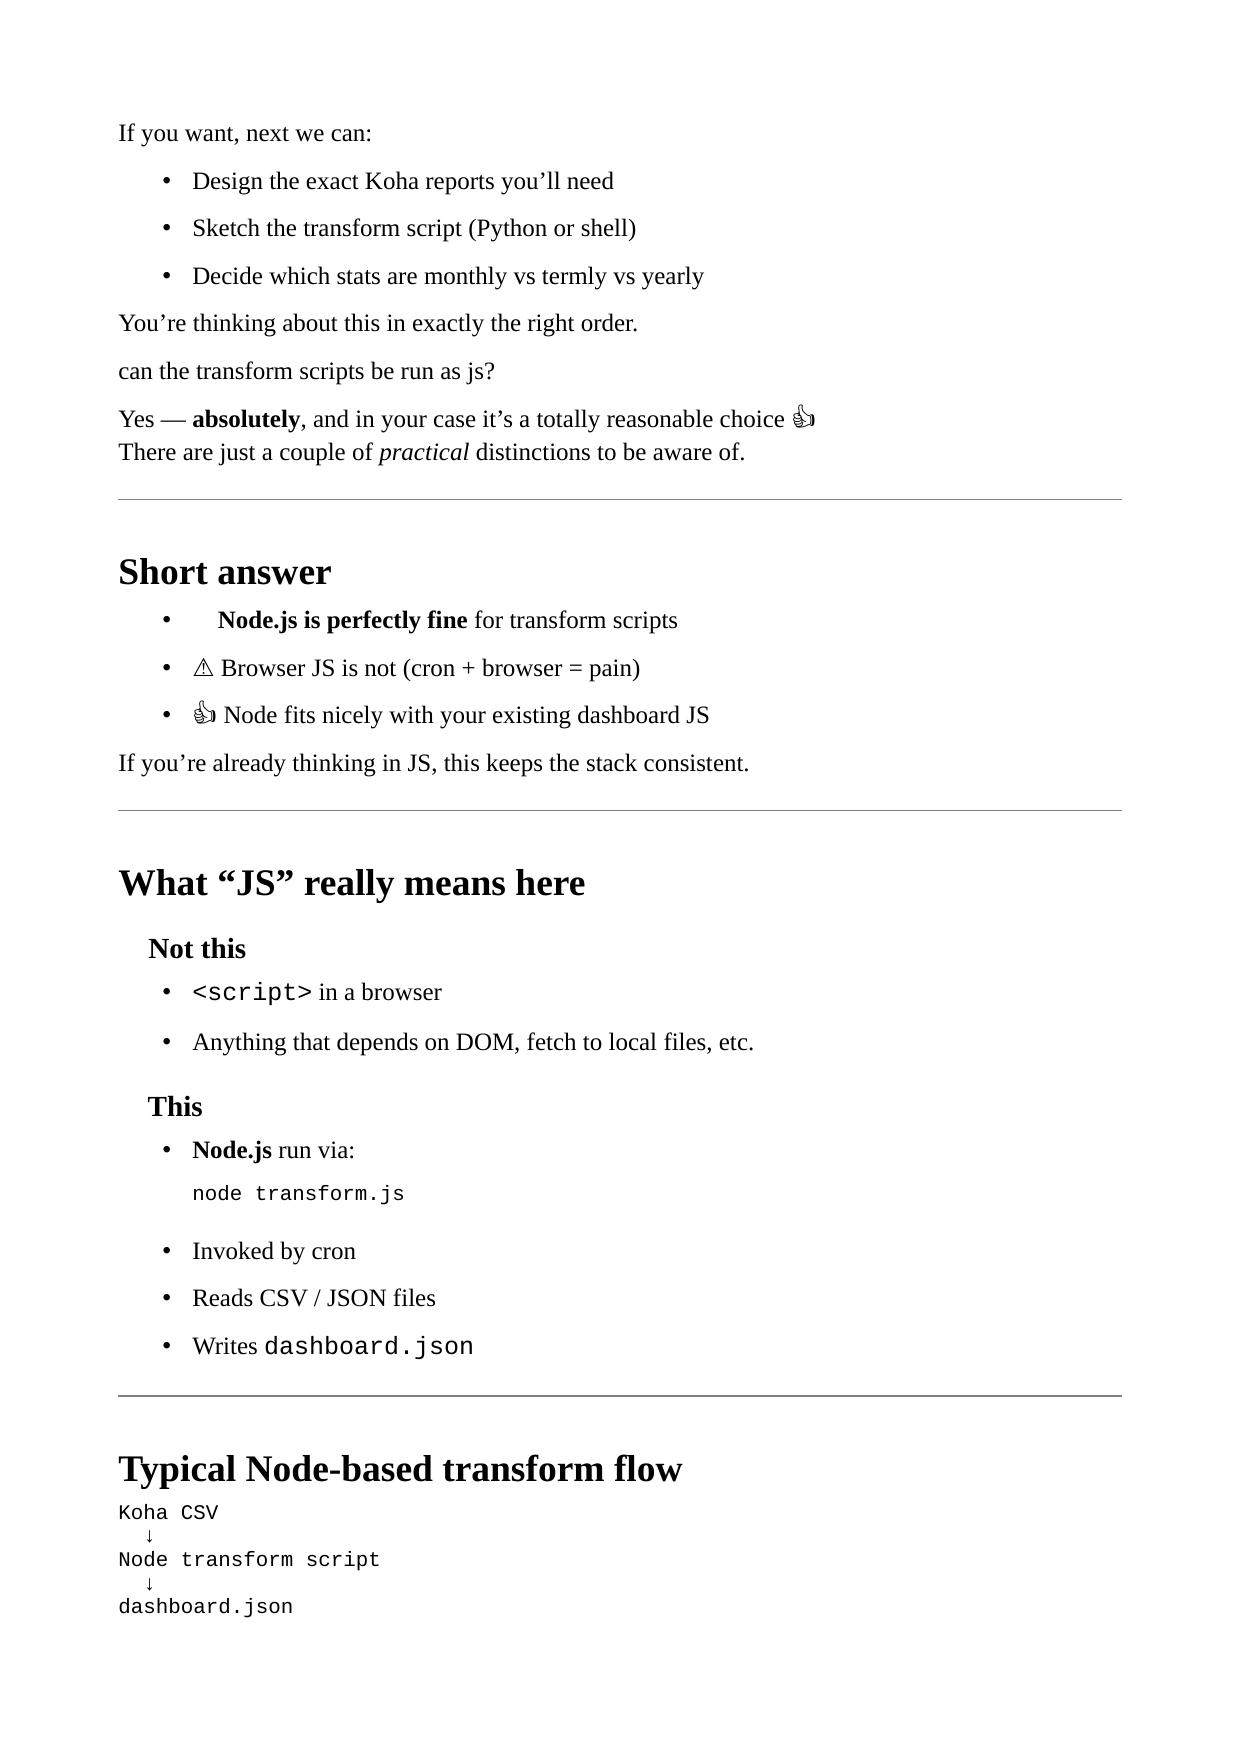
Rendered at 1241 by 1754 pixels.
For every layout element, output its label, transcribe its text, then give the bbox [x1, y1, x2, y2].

subtitle What “JS” really means here [118, 861, 1122, 904]
text If you’re already thinking in JS, this keeps the stack consistent. [118, 748, 1122, 777]
list Node.js run via: [162, 1135, 1122, 1164]
list <script> in a browser [162, 977, 1122, 1008]
subtitle Typical Node-based transform flow [118, 1446, 1122, 1489]
text Koha CSV [118, 1502, 1122, 1525]
list Reads CSV / JSON files [162, 1283, 1122, 1312]
list Sketch the transform script (Python or shell) [162, 213, 1122, 242]
text Yes — absolutely, and in your case it’s a totally reasonable choice 👍 There are just a couple of practical distinctions to be aware of. [118, 404, 1122, 466]
text can the transform scripts be run as js? [118, 356, 1122, 385]
text If you want, next we can: [118, 118, 1122, 147]
list ✅ Node.js is perfectly fine for transform scripts [162, 605, 1122, 634]
text ↓ [118, 1573, 1122, 1596]
text dashboard.json [118, 1596, 1122, 1620]
list Decide which stats are monthly vs termly vs yearly [162, 261, 1122, 290]
list 👍 Node fits nicely with your existing dashboard JS [162, 700, 1122, 729]
list Design the exact Koha reports you’ll need [162, 166, 1122, 194]
list Invoked by cron [162, 1236, 1122, 1264]
list Writes dashboard.json [162, 1331, 1122, 1362]
subtitle ❌ Not this [118, 931, 1122, 964]
list Anything that depends on DOM, fetch to local files, etc. [162, 1027, 1122, 1056]
subtitle ✅ This [118, 1089, 1122, 1123]
text Node transform script [118, 1549, 1122, 1573]
subtitle Short answer [118, 549, 1122, 593]
list node transform.js [162, 1183, 1122, 1206]
list ⚠️ Browser JS is not (cron + browser = pain) [162, 653, 1122, 681]
text You’re thinking about this in exactly the right order. [118, 308, 1122, 337]
text ↓ [118, 1525, 1122, 1549]
